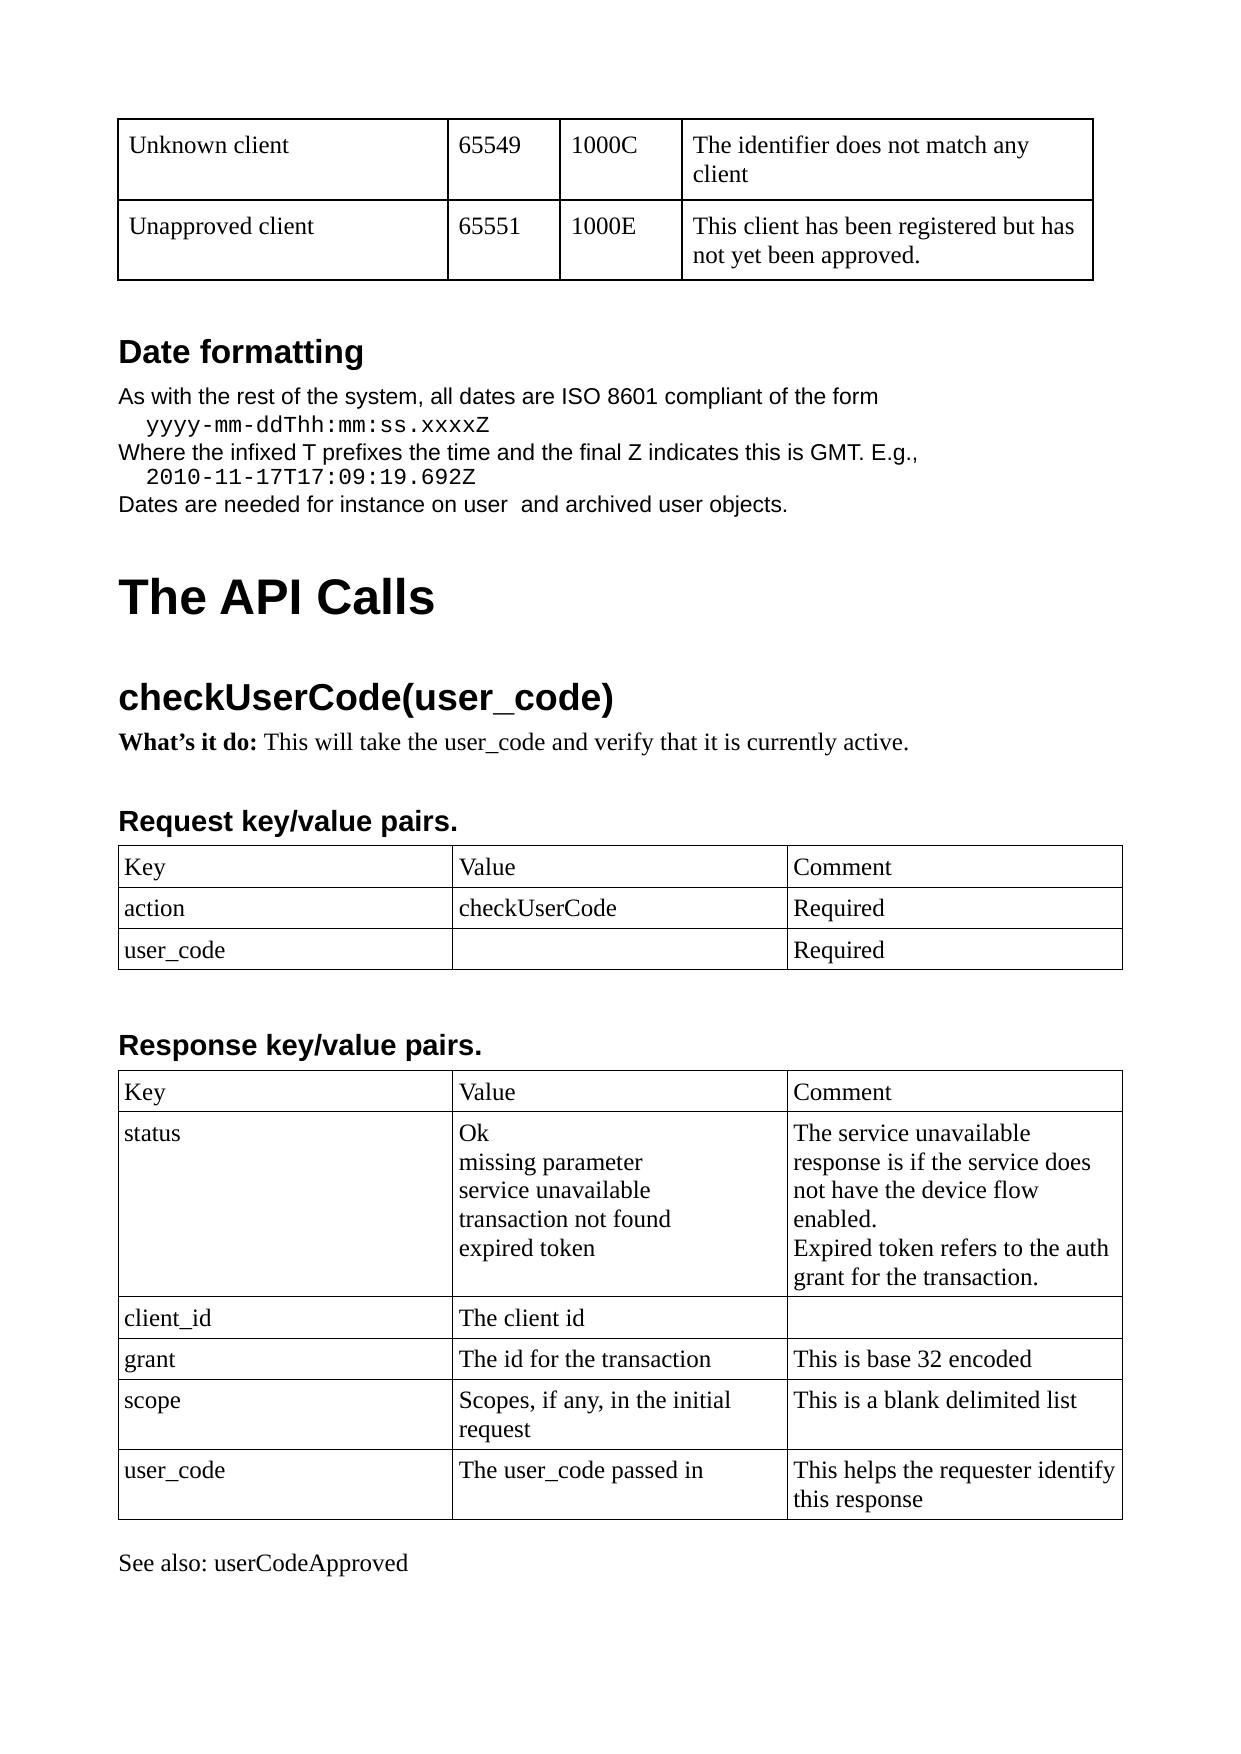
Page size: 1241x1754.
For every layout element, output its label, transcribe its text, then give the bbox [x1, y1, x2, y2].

table_cell The service unavailable response is if the service does not have the device flow enabled. Expired token refers to the auth grant for the transaction. [788, 1112, 1122, 1296]
table_cell client_id [119, 1297, 452, 1337]
table_cell scope [119, 1380, 452, 1449]
table_cell user_code [119, 1450, 452, 1519]
subtitle Request key/value pairs. [118, 803, 1122, 837]
table_cell This is a blank delimited list [788, 1380, 1122, 1449]
table_cell 1000E [561, 201, 681, 279]
table_cell action [119, 888, 452, 928]
table_cell [453, 929, 787, 969]
table_header Value [453, 1071, 787, 1111]
table_cell user_code [119, 929, 452, 969]
subtitle The API Calls [118, 568, 1122, 625]
subtitle Date formatting [118, 332, 1122, 371]
subtitle Response key/value pairs. [118, 1028, 1122, 1062]
table_cell This client has been registered but has not yet been approved. [683, 201, 1092, 279]
text yyyy-mm-ddThh:mm:ss.xxxxZ [118, 413, 1122, 439]
text As with the rest of the system, all dates are ISO 8601 compliant of the form [118, 383, 1122, 409]
table_cell Unknown client [119, 120, 447, 198]
table_header Comment [788, 846, 1122, 887]
table_cell Ok missing parameter service unavailable transaction not found expired token [453, 1112, 787, 1296]
table_cell This is base 32 encoded [788, 1339, 1122, 1379]
table_header Value [453, 846, 787, 887]
table_cell grant [119, 1339, 452, 1379]
table_cell Required [788, 888, 1122, 928]
table_cell [788, 1297, 1122, 1337]
table_cell The id for the transaction [453, 1339, 787, 1379]
table_header Key [119, 846, 452, 887]
table_cell Required [788, 929, 1122, 969]
table_cell The identifier does not match any client [683, 120, 1092, 198]
table_cell This helps the requester identify this response [788, 1450, 1122, 1519]
subtitle checkUserCode(user_code) [118, 675, 1122, 718]
table_header Comment [788, 1071, 1122, 1111]
table_header Key [119, 1071, 452, 1111]
text Where the infixed T prefixes the time and the final Z indicates this is GMT. E.g., [118, 439, 1122, 466]
table_cell Scopes, if any, in the initial request [453, 1380, 787, 1449]
table_cell 65549 [449, 120, 559, 198]
table_cell The user_code passed in [453, 1450, 787, 1519]
text Dates are needed for instance on user and archived user objects. [118, 491, 1122, 518]
text See also: userCodeApproved [118, 1548, 1122, 1577]
table_cell status [119, 1112, 452, 1296]
table_cell Unapproved client [119, 201, 447, 279]
table_cell checkUserCode [453, 888, 787, 928]
table_cell 65551 [449, 201, 559, 279]
table_cell The client id [453, 1297, 787, 1337]
text 2010-11-17T17:09:19.692Z [118, 466, 1122, 491]
text What’s it do: This will take the user_code and verify that it is currently active. [118, 727, 1122, 756]
table_cell 1000C [561, 120, 681, 198]
